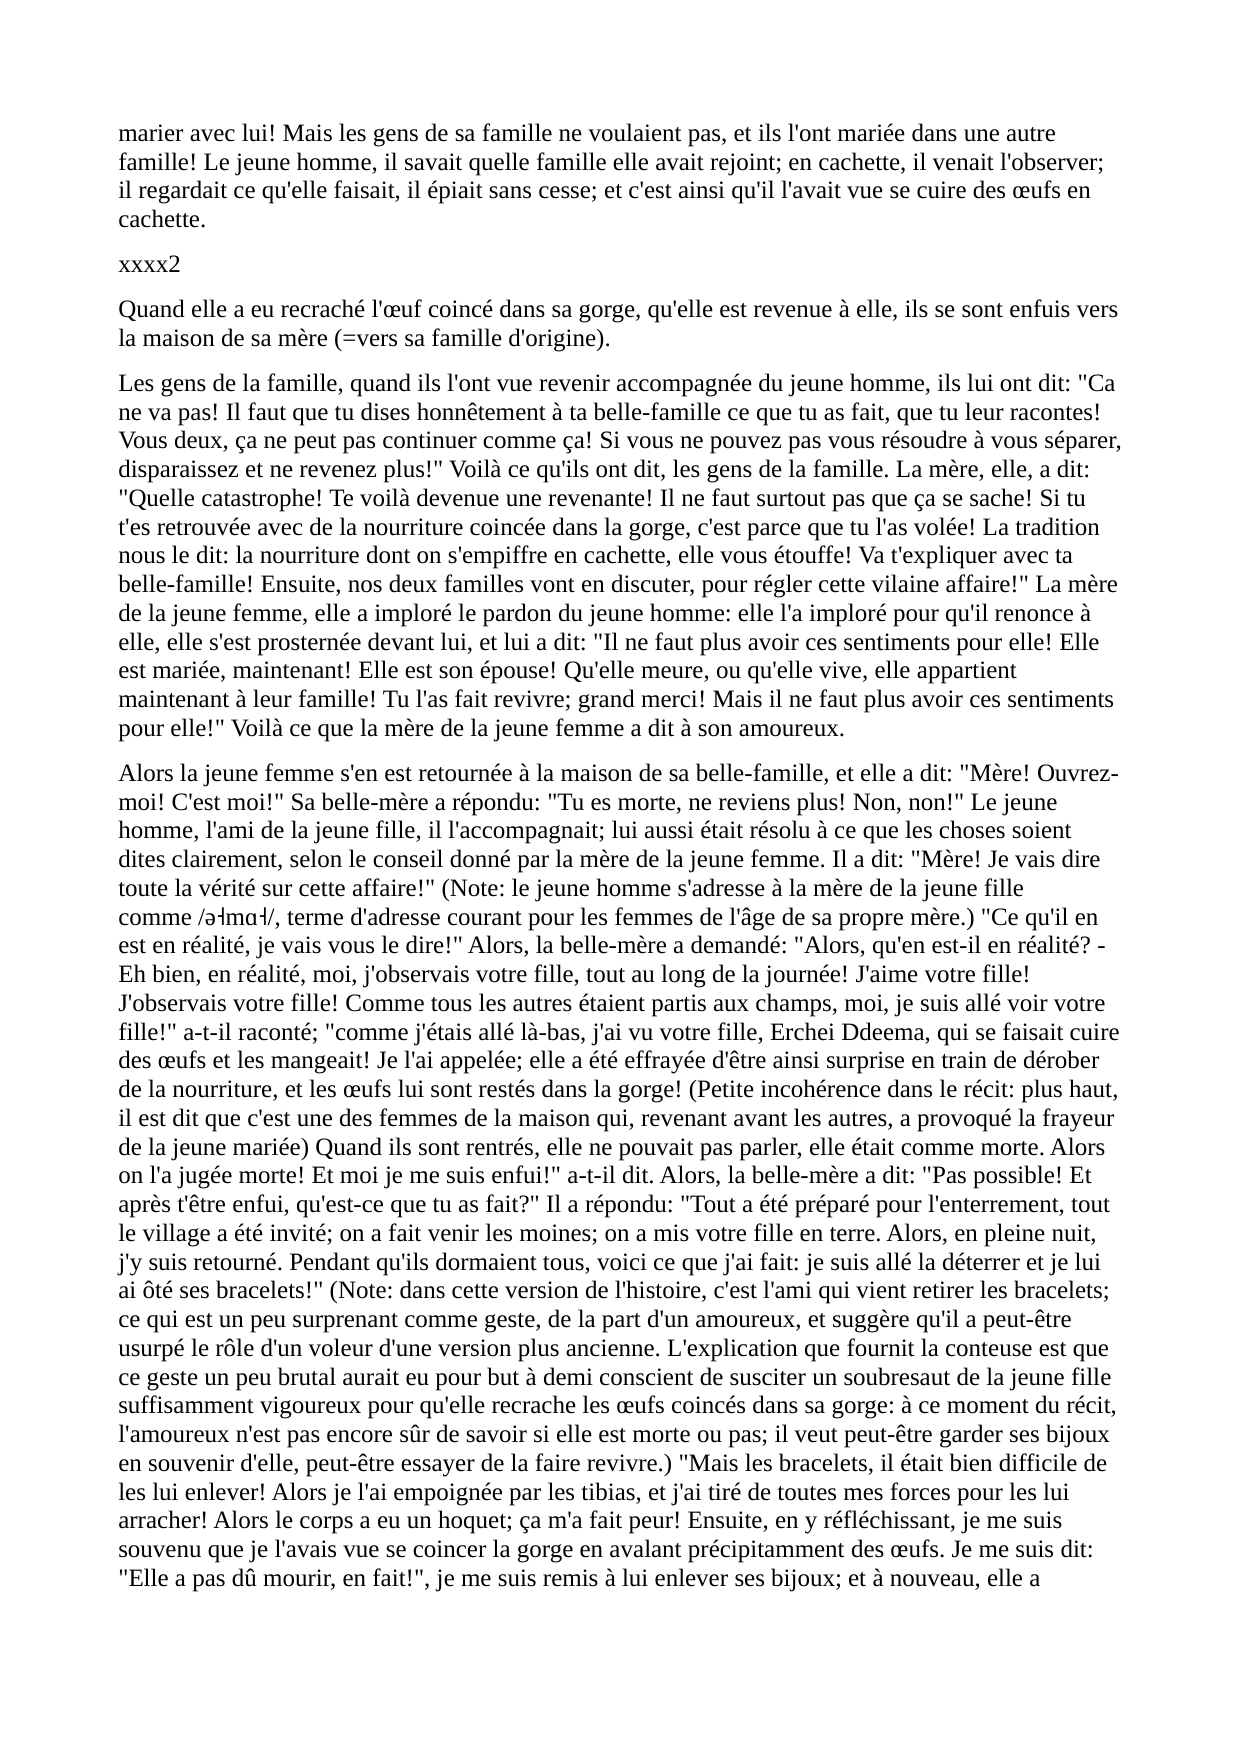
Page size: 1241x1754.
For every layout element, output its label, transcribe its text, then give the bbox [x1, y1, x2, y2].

text marier avec lui! Mais les gens de sa famille ne voulaient pas, et ils l'ont mariée dans une autre famille! Le jeune homme, il savait quelle famille elle avait rejoint; en cachette, il venait l'observer; il regardait ce qu'elle faisait, il épiait sans cesse; et c'est ainsi qu'il l'avait vue se cuire des œufs en cachette. [118, 118, 1122, 233]
text xxxx2 [118, 249, 1122, 278]
text Les gens de la famille, quand ils l'ont vue revenir accompagnée du jeune homme, ils lui ont dit: "Ca ne va pas! Il faut que tu dises honnêtement à ta belle-famille ce que tu as fait, que tu leur racontes! Vous deux, ça ne peut pas continuer comme ça! Si vous ne pouvez pas vous résoudre à vous séparer, disparaissez et ne revenez plus!" Voilà ce qu'ils ont dit, les gens de la famille. La mère, elle, a dit: "Quelle catastrophe! Te voilà devenue une revenante! Il ne faut surtout pas que ça se sache! Si tu t'es retrouvée avec de la nourriture coincée dans la gorge, c'est parce que tu l'as volée! La tradition nous le dit: la nourriture dont on s'empiffre en cachette, elle vous étouffe! Va t'expliquer avec ta belle-famille! Ensuite, nos deux familles vont en discuter, pour régler cette vilaine affaire!" La mère de la jeune femme, elle a imploré le pardon du jeune homme: elle l'a imploré pour qu'il renonce à elle, elle s'est prosternée devant lui, et lui a dit: "Il ne faut plus avoir ces sentiments pour elle! Elle est mariée, maintenant! Elle est son épouse! Qu'elle meure, ou qu'elle vive, elle appartient maintenant à leur famille! Tu l'as fait revivre; grand merci! Mais il ne faut plus avoir ces sentiments pour elle!" Voilà ce que la mère de la jeune femme a dit à son amoureux. [118, 368, 1122, 742]
text Quand elle a eu recraché l'œuf coincé dans sa gorge, qu'elle est revenue à elle, ils se sont enfuis vers la maison de sa mère (=vers sa famille d'origine). [118, 294, 1122, 352]
text Alors la jeune femme s'en est retournée à la maison de sa belle-famille, et elle a dit: "Mère! Ouvrez-moi! C'est moi!" Sa belle-mère a répondu: "Tu es morte, ne reviens plus! Non, non!" Le jeune homme, l'ami de la jeune fille, il l'accompagnait; lui aussi était résolu à ce que les choses soient dites clairement, selon le conseil donné par la mère de la jeune femme. Il a dit: "Mère! Je vais dire toute la vérité sur cette affaire!" (Note: le jeune homme s'adresse à la mère de la jeune fille comme /ə˧mɑ˧/, terme d'adresse courant pour les femmes de l'âge de sa propre mère.) "Ce qu'il en est en réalité, je vais vous le dire!" Alors, la belle-mère a demandé: "Alors, qu'en est-il en réalité? - Eh bien, en réalité, moi, j'observais votre fille, tout au long de la journée! J'aime votre fille! J'observais votre fille! Comme tous les autres étaient partis aux champs, moi, je suis allé voir votre fille!" a-t-il raconté; "comme j'étais allé là-bas, j'ai vu votre fille, Erchei Ddeema, qui se faisait cuire des œufs et les mangeait! Je l'ai appelée; elle a été effrayée d'être ainsi surprise en train de dérober de la nourriture, et les œufs lui sont restés dans la gorge! (Petite incohérence dans le récit: plus haut, il est dit que c'est une des femmes de la maison qui, revenant avant les autres, a provoqué la frayeur de la jeune mariée) Quand ils sont rentrés, elle ne pouvait pas parler, elle était comme morte. Alors on l'a jugée morte! Et moi je me suis enfui!" a-t-il dit. Alors, la belle-mère a dit: "Pas possible! Et après t'être enfui, qu'est-ce que tu as fait?" Il a répondu: "Tout a été préparé pour l'enterrement, tout le village a été invité; on a fait venir les moines; on a mis votre fille en terre. Alors, en pleine nuit, j'y suis retourné. Pendant qu'ils dormaient tous, voici ce que j'ai fait: je suis allé la déterrer et je lui ai ôté ses bracelets!" (Note: dans cette version de l'histoire, c'est l'ami qui vient retirer les bracelets; ce qui est un peu surprenant comme geste, de la part d'un amoureux, et suggère qu'il a peut-être usurpé le rôle d'un voleur d'une version plus ancienne. L'explication que fournit la conteuse est que ce geste un peu brutal aurait eu pour but à demi conscient de susciter un soubresaut de la jeune fille suffisamment vigoureux pour qu'elle recrache les œufs coincés dans sa gorge: à ce moment du récit, l'amoureux n'est pas encore sûr de savoir si elle est morte ou pas; il veut peut-être garder ses bijoux en souvenir d'elle, peut-être essayer de la faire revivre.) "Mais les bracelets, il était bien difficile de les lui enlever! Alors je l'ai empoignée par les tibias, et j'ai tiré de toutes mes forces pour les lui arracher! Alors le corps a eu un hoquet; ça m'a fait peur! Ensuite, en y réfléchissant, je me suis souvenu que je l'avais vue se coincer la gorge en avalant précipitamment des œufs. Je me suis dit: "Elle a pas dû mourir, en fait!", je me suis remis à lui enlever ses bijoux; et à nouveau, elle a [118, 758, 1122, 1592]
